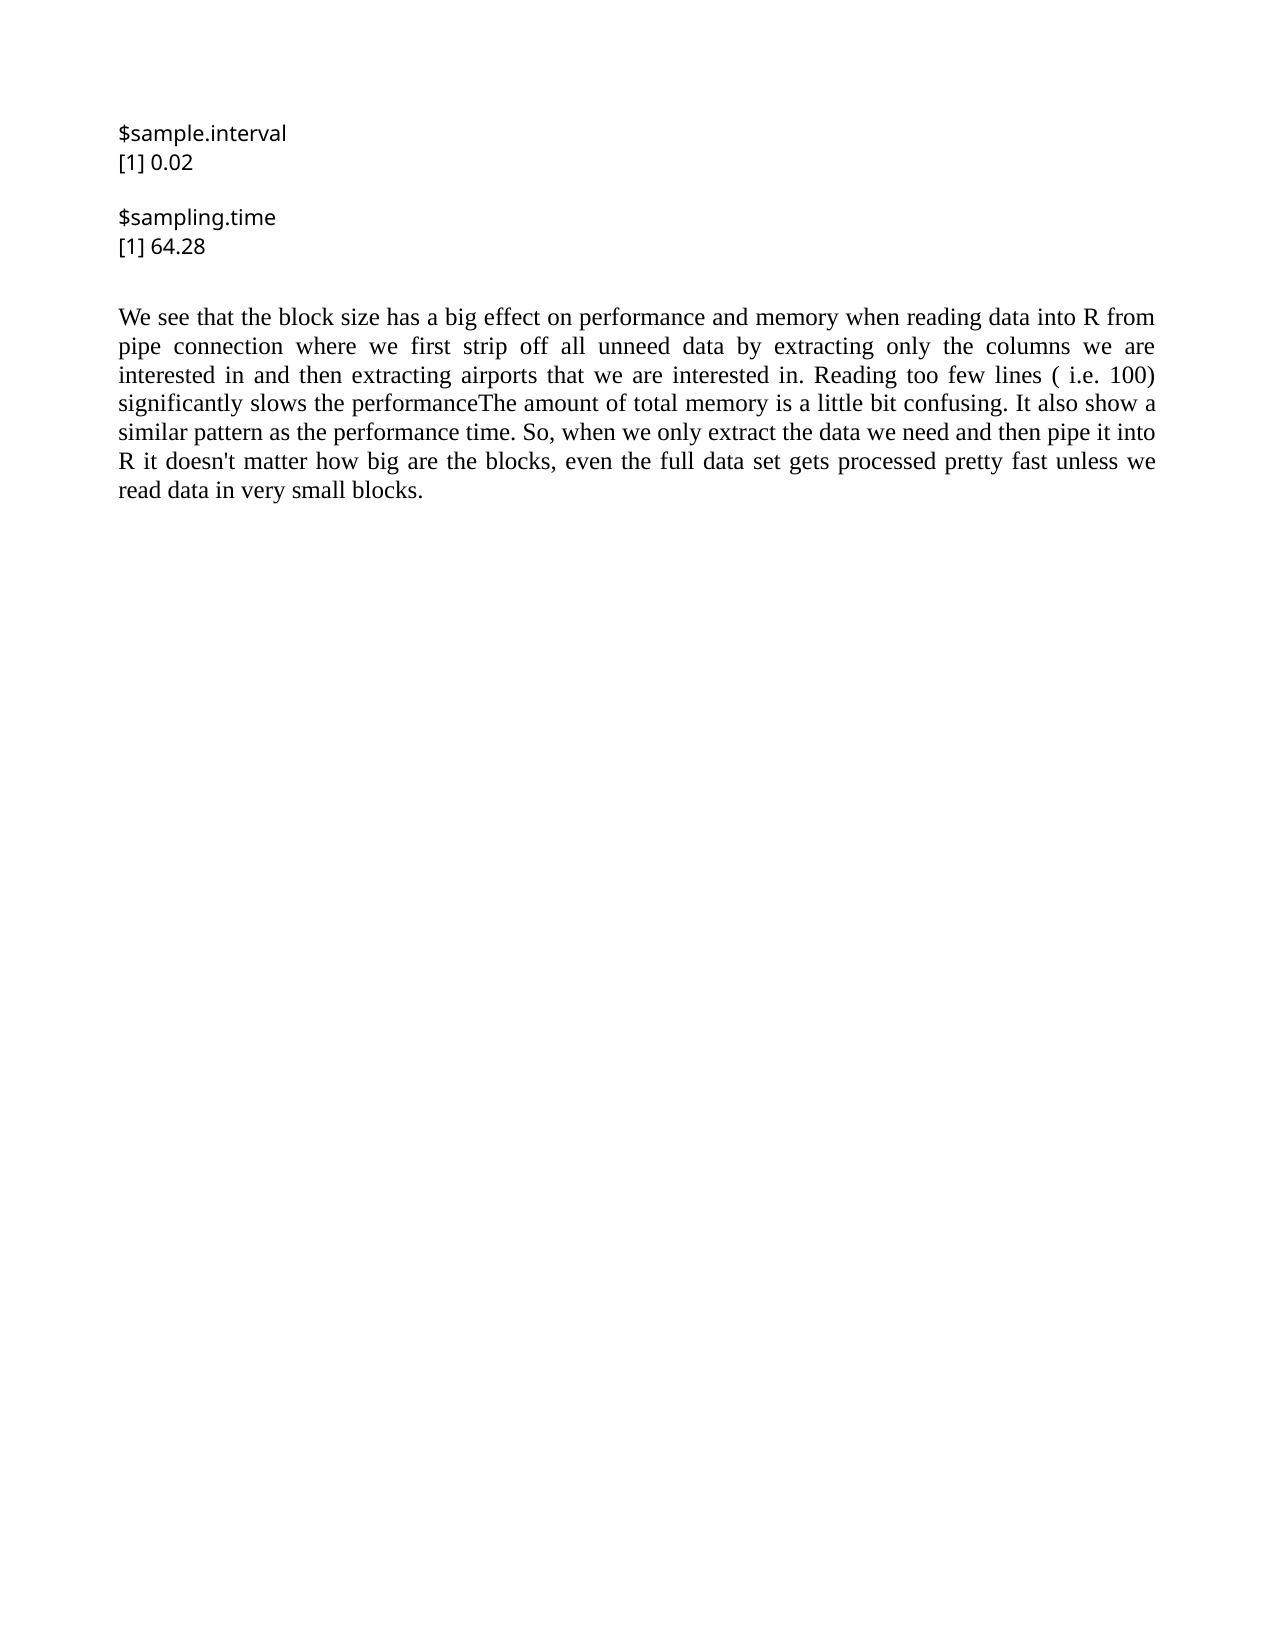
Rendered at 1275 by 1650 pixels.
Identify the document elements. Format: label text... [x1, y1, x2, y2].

text [1] 64.28 [118, 232, 1157, 261]
text [1] 0.02 [118, 148, 1157, 177]
text We see that the block size has a big effect on performance and memory when reading data into R from pipe connection where we first strip off all unneed data by extracting only the columns we are interested in and then extracting airports that we are interested in. Reading too few lines ( i.e. 100) significantly slows the performanceThe amount of total memory is a little bit confusing. It also show a similar pattern as the performance time. So, when we only extract the data we need and then pipe it into R it doesn't matter how big are the blocks, even the full data set gets processed pretty fast unless we read data in very small blocks. [118, 302, 1157, 503]
text $sampling.time [118, 202, 1157, 232]
text $sample.interval [118, 118, 1157, 148]
